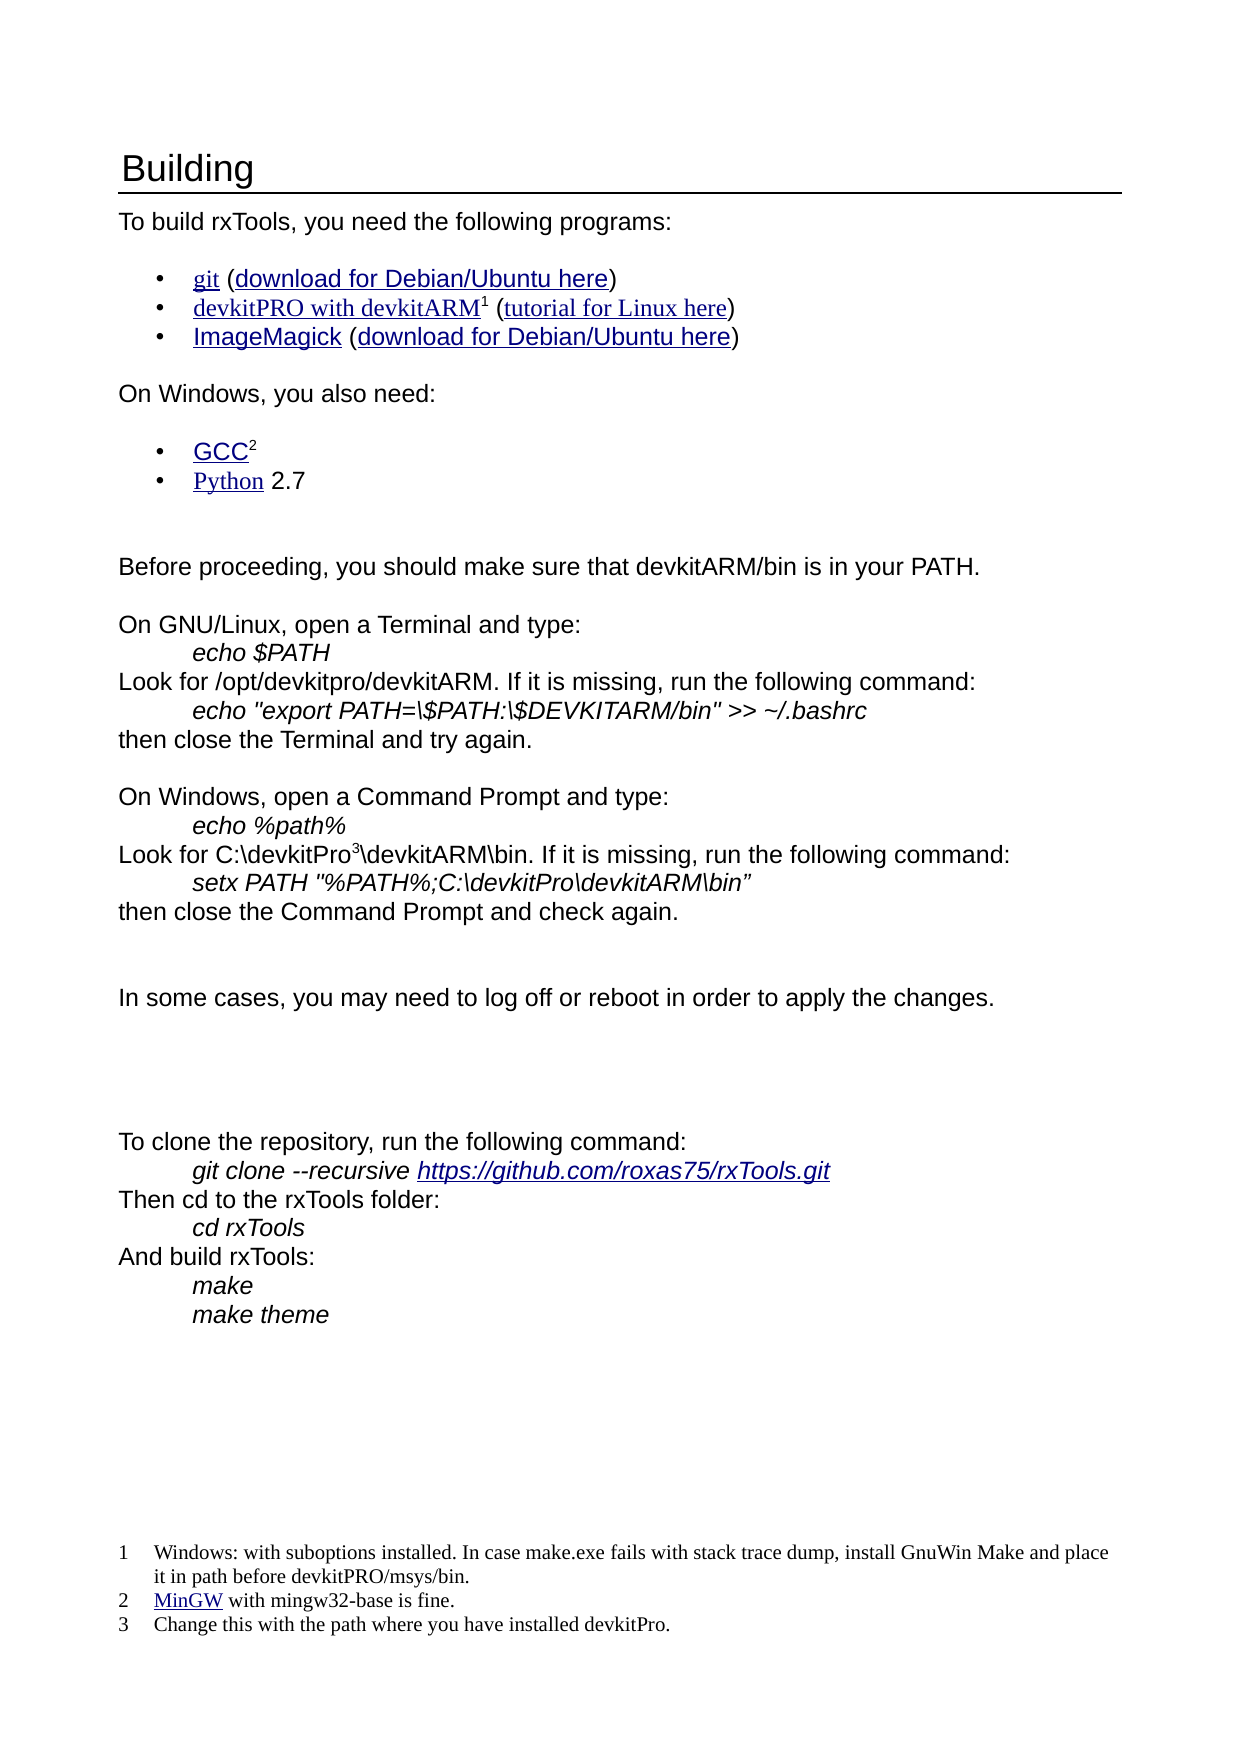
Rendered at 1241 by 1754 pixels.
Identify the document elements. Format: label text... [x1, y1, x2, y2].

list MinGW with mingw32-base is fine. [118, 1588, 1122, 1612]
list ImageMagick (download for Debian/Ubuntu here) [156, 322, 1122, 351]
text On Windows, open a Command Prompt and type: [118, 782, 1122, 811]
text setx PATH "%PATH%;C:\devkitPro\devkitARM\bin” [192, 868, 1122, 897]
text Before proceeding, you should make sure that devkitARM/bin is in your PATH. [118, 552, 1122, 581]
text make theme [192, 1300, 1122, 1328]
list Windows: with suboptions installed. In case make.exe fails with stack trace dump, install GnuWin Make and place it in path before devkitPRO/msys/bin. [118, 1539, 1122, 1588]
text Change this with the path where you have installed devkitPro. [118, 1612, 1122, 1636]
text On GNU/Linux, open a Terminal and type: [118, 610, 1122, 638]
text git clone --recursive https://github.com/roxas75/rxTools.git [192, 1156, 1122, 1185]
list devkitPRO with devkitARM (tutorial for Linux here) [156, 293, 1122, 322]
list git (download for Debian/Ubuntu here) [156, 264, 1122, 293]
text echo $PATH [192, 638, 1122, 667]
text Look for C:\devkitPro\devkitARM\bin. If it is missing, run the following command: [118, 840, 1122, 868]
text echo "export PATH=\$PATH:\$DEVKITARM/bin" >> ~/.bashrc [192, 696, 1122, 725]
text To clone the repository, run the following command: [118, 1127, 1122, 1156]
text In some cases, you may need to log off or reboot in order to apply the changes. [118, 983, 1122, 1012]
list Python 2.7 [156, 466, 1122, 495]
subtitle Building [118, 143, 1122, 192]
text Then cd to the rxTools folder: [118, 1185, 1122, 1213]
text On Windows, you also need: [118, 379, 1122, 408]
text then close the Terminal and try again. [118, 725, 1122, 753]
text And build rxTools: [118, 1242, 1122, 1271]
text make [192, 1271, 1122, 1300]
text then close the Command Prompt and check again. [118, 897, 1122, 926]
text To build rxTools, you need the following programs: [118, 207, 1122, 235]
list GCC [156, 437, 1122, 466]
text echo %path% [192, 811, 1122, 840]
text Look for /opt/devkitpro/devkitARM. If it is missing, run the following command: [118, 667, 1122, 696]
text cd rxTools [192, 1213, 1122, 1242]
